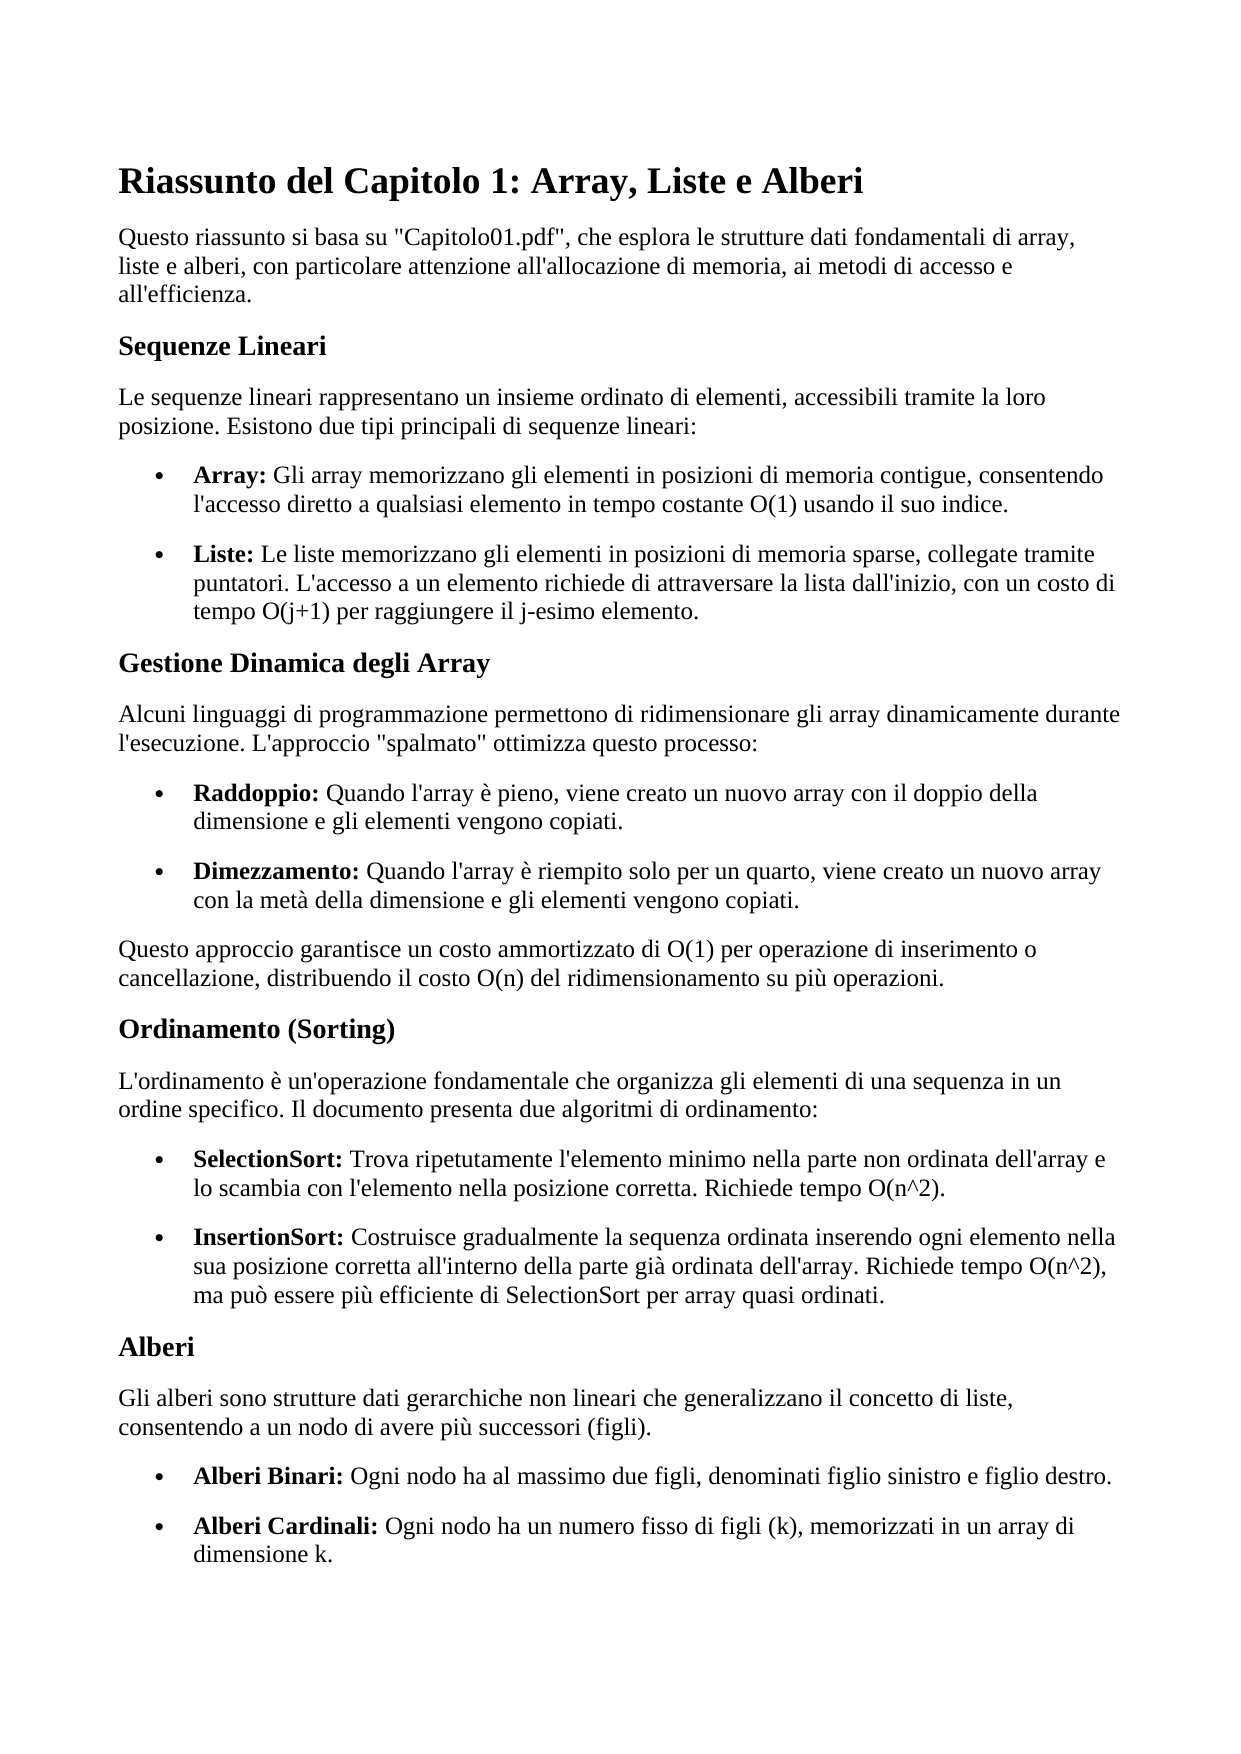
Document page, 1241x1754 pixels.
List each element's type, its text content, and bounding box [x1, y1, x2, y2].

text Gli alberi sono strutture dati gerarchiche non lineari che generalizzano il concetto di liste, consentendo a un nodo di avere più successori (figli). [118, 1383, 1122, 1440]
list Dimezzamento: Quando l'array è riempito solo per un quarto, viene creato un nuovo array con la metà della dimensione e gli elementi vengono copiati. [156, 856, 1122, 913]
list InsertionSort: Costruisce gradualmente la sequenza ordinata inserendo ogni elemento nella sua posizione corretta all'interno della parte già ordinata dell'array. Richiede tempo O(n^2), ma può essere più efficiente di SelectionSort per array quasi ordinati. [156, 1222, 1122, 1309]
subtitle Riassunto del Capitolo 1: Array, Liste e Alberi [118, 158, 1122, 201]
subtitle Ordinamento (Sorting) [118, 1013, 1122, 1045]
subtitle Gestione Dinamica degli Array [118, 646, 1122, 678]
list Alberi Binari: Ogni nodo ha al massimo due figli, denominati figlio sinistro e figlio destro. [156, 1461, 1122, 1490]
list Alberi Cardinali: Ogni nodo ha un numero fisso di figli (k), memorizzati in un array di dimensione k. [156, 1511, 1122, 1568]
text L'ordinamento è un'operazione fondamentale che organizza gli elementi di una sequenza in un ordine specifico. Il documento presenta due algoritmi di ordinamento: [118, 1066, 1122, 1123]
subtitle Sequenze Lineari [118, 329, 1122, 361]
list Array: Gli array memorizzano gli elementi in posizioni di memoria contigue, consentendo l'accesso diretto a qualsiasi elemento in tempo costante O(1) usando il suo indice. [156, 461, 1122, 518]
text Questo riassunto si basa su "Capitolo01.pdf", che esplora le strutture dati fondamentali di array, liste e alberi, con particolare attenzione all'allocazione di memoria, ai metodi di accesso e all'efficienza. [118, 222, 1122, 308]
subtitle Alberi [118, 1329, 1122, 1362]
text Alcuni linguaggi di programmazione permettono di ridimensionare gli array dinamicamente durante l'esecuzione. L'approccio "spalmato" ottimizza questo processo: [118, 699, 1122, 757]
list Liste: Le liste memorizzano gli elementi in posizioni di memoria sparse, collegate tramite puntatori. L'accesso a un elemento richiede di attraversare la lista dall'inizio, con un costo di tempo O(j+1) per raggiungere il j-esimo elemento. [156, 539, 1122, 625]
text Questo approccio garantisce un costo ammortizzato di O(1) per operazione di inserimento o cancellazione, distribuendo il costo O(n) del ridimensionamento su più operazioni. [118, 934, 1122, 992]
list Raddoppio: Quando l'array è pieno, viene creato un nuovo array con il doppio della dimensione e gli elementi vengono copiati. [156, 778, 1122, 835]
list SelectionSort: Trova ripetutamente l'elemento minimo nella parte non ordinata dell'array e lo scambia con l'elemento nella posizione corretta. Richiede tempo O(n^2). [156, 1144, 1122, 1202]
text Le sequenze lineari rappresentano un insieme ordinato di elementi, accessibili tramite la loro posizione. Esistono due tipi principali di sequenze lineari: [118, 382, 1122, 440]
